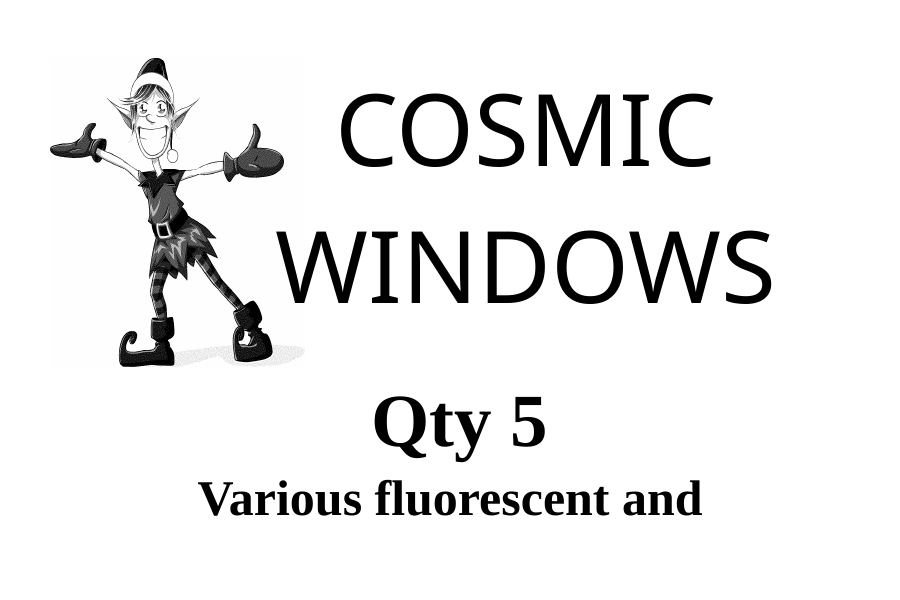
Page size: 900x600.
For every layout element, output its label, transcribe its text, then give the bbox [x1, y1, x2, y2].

text COSMIC [306, 60, 840, 196]
text WINDOWS [306, 196, 840, 332]
text Qty 5 [60, 367, 840, 469]
text Various fluorescent and [60, 469, 840, 526]
picture [50, 57, 306, 368]
